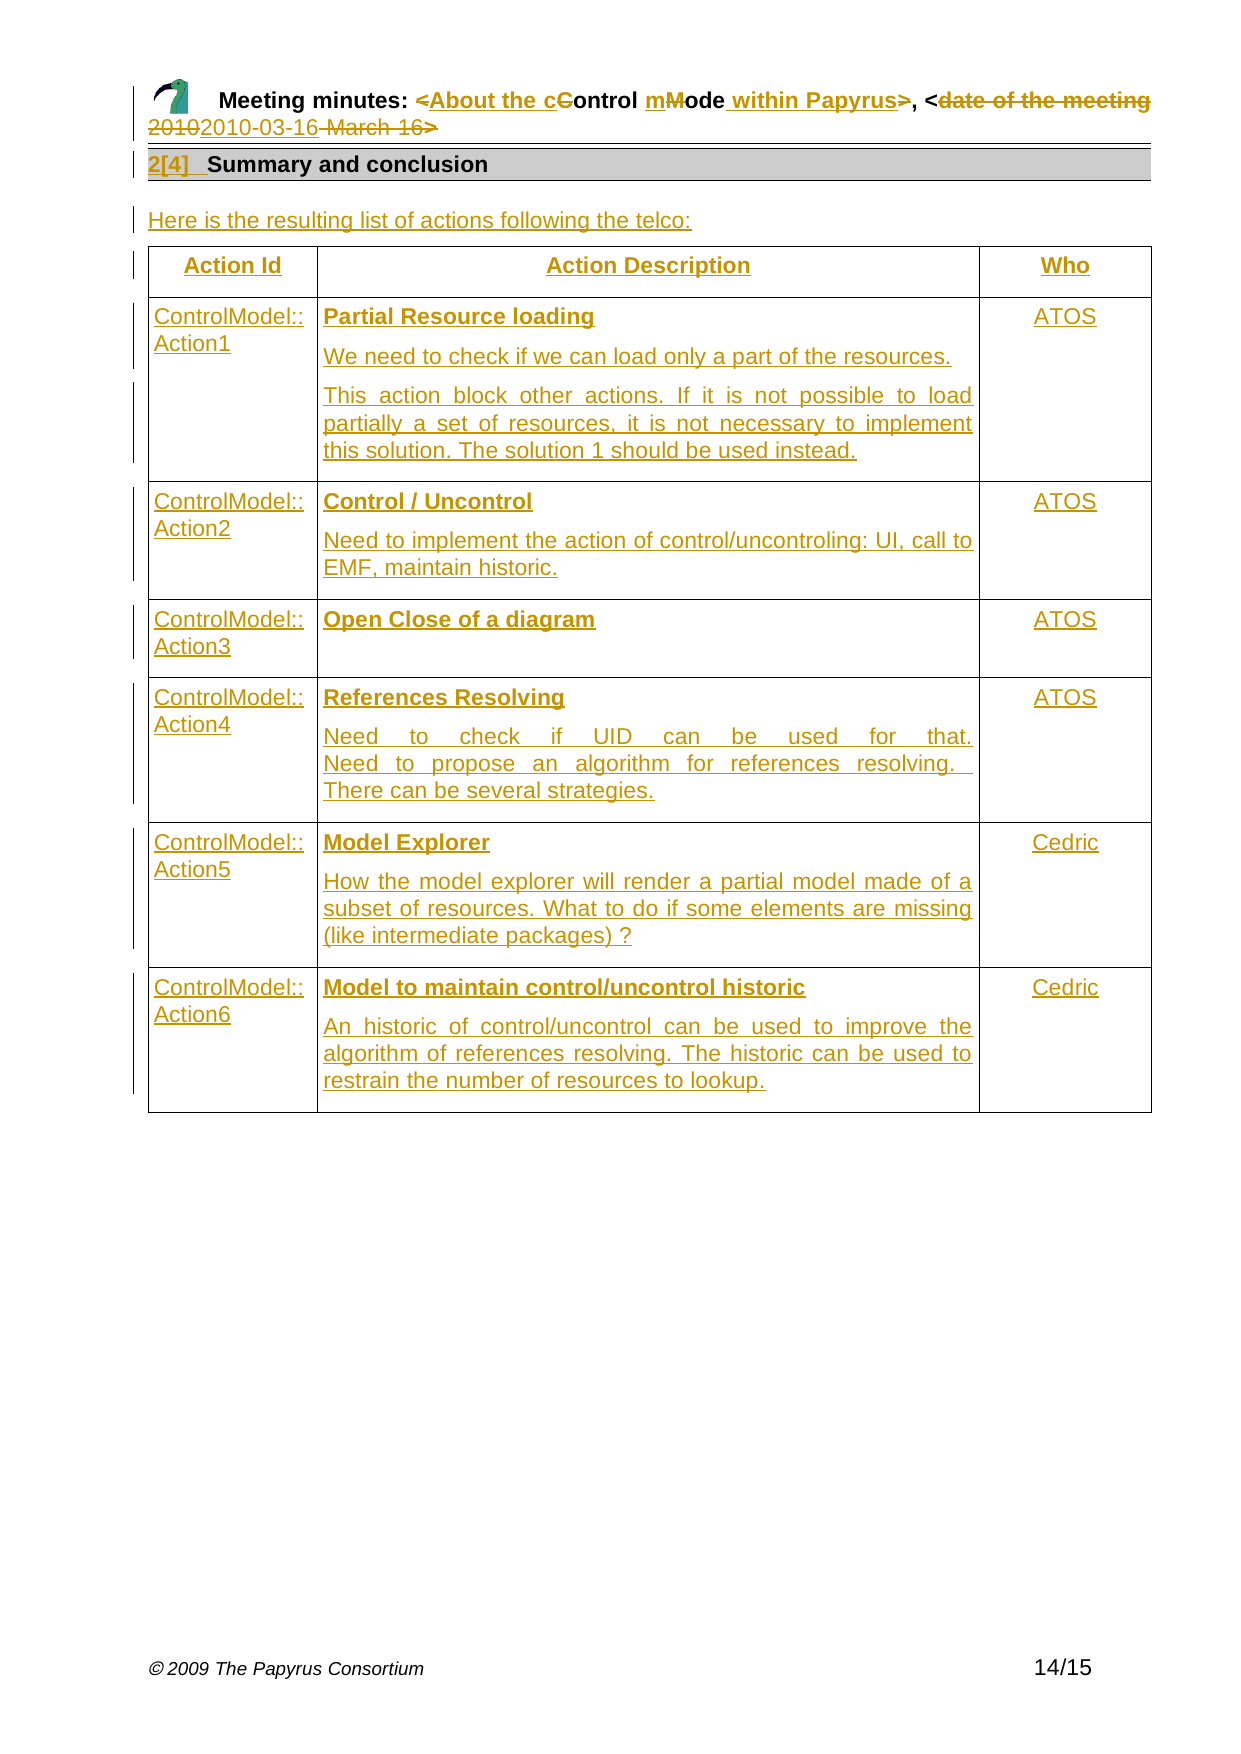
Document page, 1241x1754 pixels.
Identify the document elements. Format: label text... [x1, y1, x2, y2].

table_cell ControlModel::Action3 [149, 600, 317, 677]
table_cell ControlModel::Action5 [149, 823, 317, 967]
table_cell Model to maintain control/uncontrol historic An historic of control/uncontrol can be used to improve the algorithm of references resolving. The historic can be used to restrain the number of resources to lookup. [318, 968, 979, 1112]
table_cell ControlModel::Action6 [149, 968, 317, 1112]
table_cell ControlModel::Action2 [149, 482, 317, 599]
table_cell Open Close of a diagram [318, 600, 979, 677]
table_cell Partial Resource loading We need to check if we can load only a part of the resources. This action block other actions. If it is not possible to load partially a set of resources, it is not necessary to implement this solution. The solution 1 should be used instead. [318, 298, 979, 481]
table_cell ATOS [980, 298, 1151, 481]
subtitle Summary and conclusion [148, 149, 1151, 180]
text Here is the resulting list of actions following the telco: [148, 206, 1151, 233]
table_cell Model Explorer How the model explorer will render a partial model made of a subset of resources. What to do if some elements are missing (like intermediate packages) ? [318, 823, 979, 967]
table_cell ATOS [980, 600, 1151, 677]
table_header Action Description [318, 247, 979, 297]
table_cell References Resolving Need to check if UID can be used for that. Need to propose an algorithm for references resolving. There can be several strategies. [318, 678, 979, 822]
table_header Who [980, 247, 1151, 297]
table_cell Cedric [980, 968, 1151, 1112]
table_cell Cedric [980, 823, 1151, 967]
table_cell ATOS [980, 482, 1151, 599]
table_cell ControlModel::Action4 [149, 678, 317, 822]
table_header Action Id [149, 247, 317, 297]
table_cell ATOS [980, 678, 1151, 822]
table_cell ControlModel::Action1 [149, 298, 317, 481]
picture [153, 79, 189, 114]
table_cell Control / Uncontrol Need to implement the action of control/uncontroling: UI, call to EMF, maintain historic. [318, 482, 979, 599]
